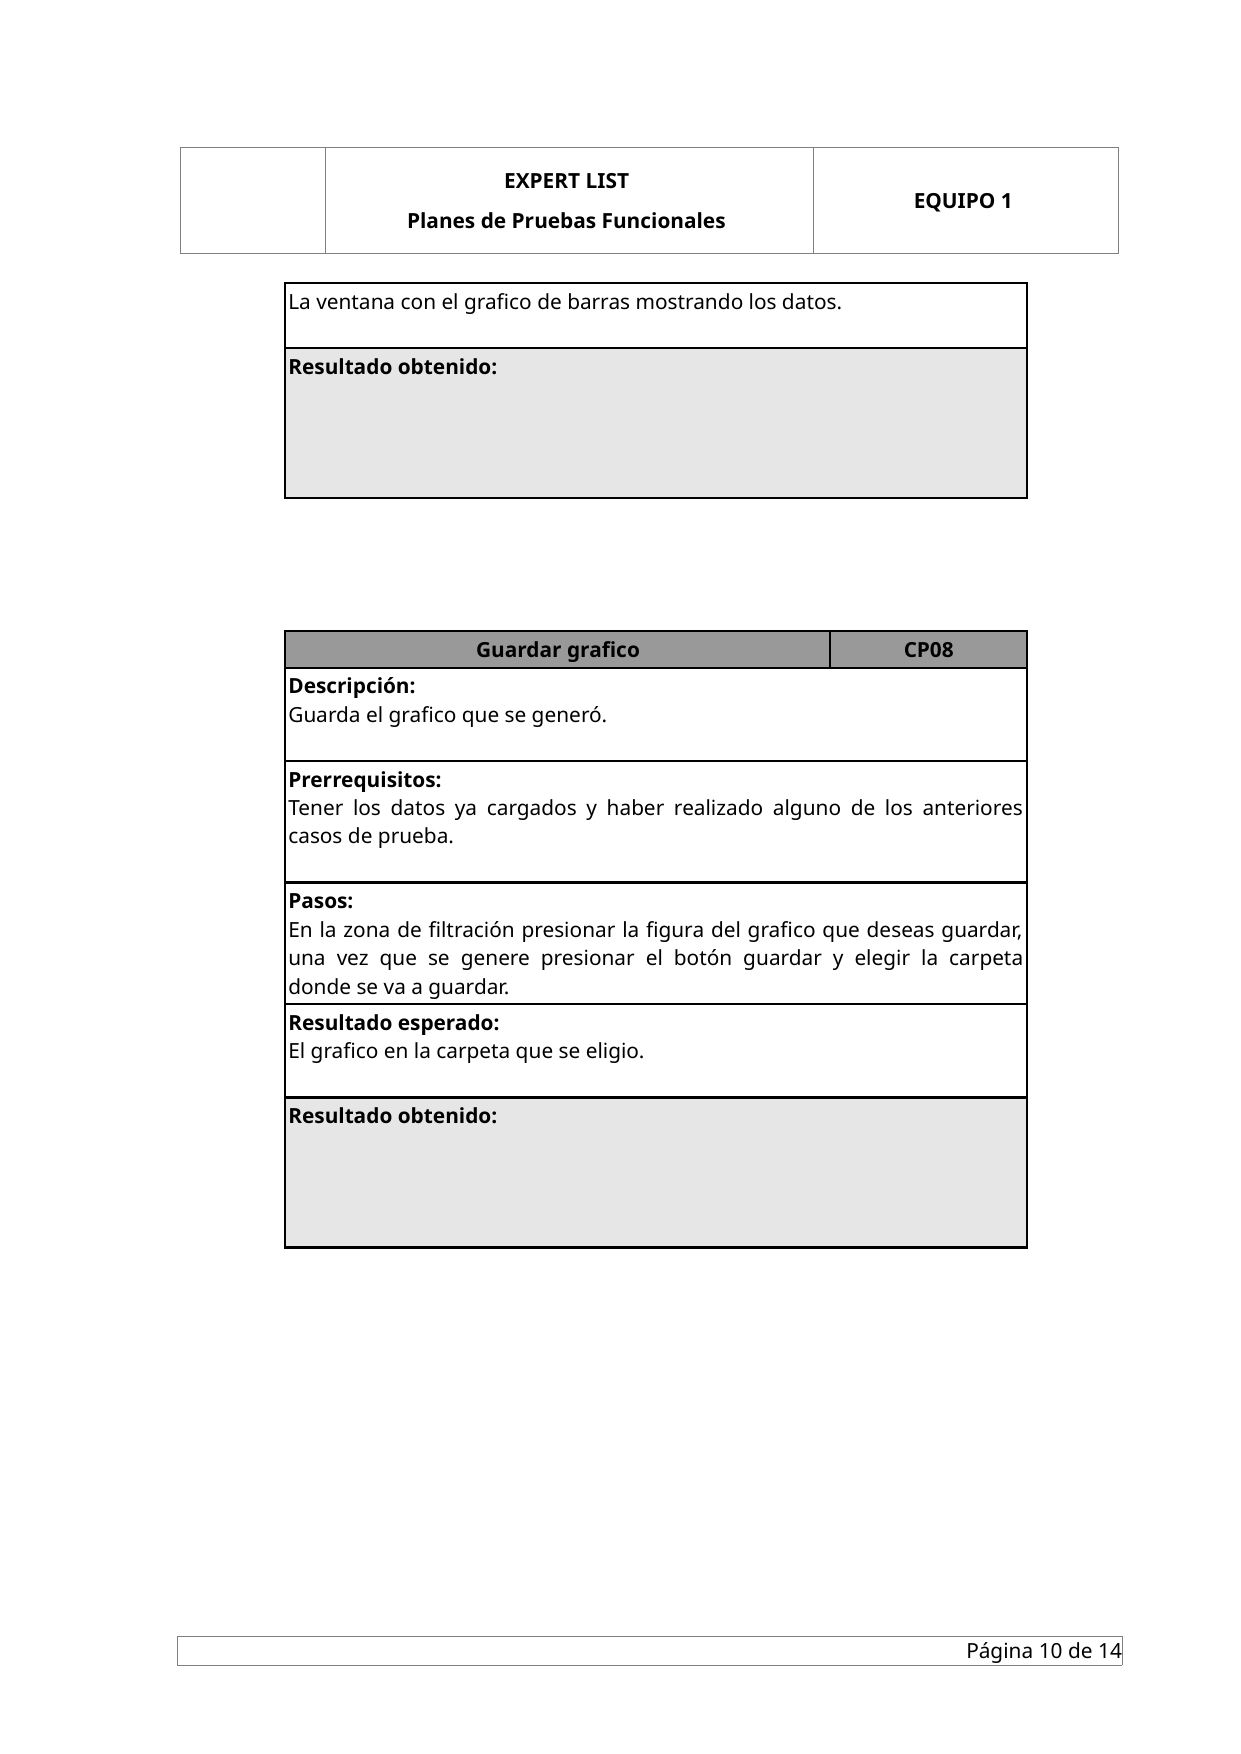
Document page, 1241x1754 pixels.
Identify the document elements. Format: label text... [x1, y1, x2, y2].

table_cell Prerrequisitos: Tener los datos ya cargados y haber realizado alguno de los anteriores casos de prueba. [286, 762, 1026, 881]
table_header CP08 [831, 632, 1026, 667]
table_cell Resultado obtenido: [286, 1099, 1026, 1246]
table_cell Resultado obtenido: [286, 349, 1026, 497]
table_cell Pasos: En la zona de filtración presionar la figura del grafico que deseas guardar, una vez que se genere presionar el botón guardar y elegir la carpeta donde se va a guardar. [286, 884, 1026, 1003]
table_cell Descripción: Guarda el grafico que se generó. [286, 669, 1026, 760]
table_cell La ventana con el grafico de barras mostrando los datos. [286, 284, 1026, 347]
table_cell Resultado esperado: El grafico en la carpeta que se eligio. [286, 1005, 1026, 1096]
table_header Guardar grafico [286, 632, 829, 667]
